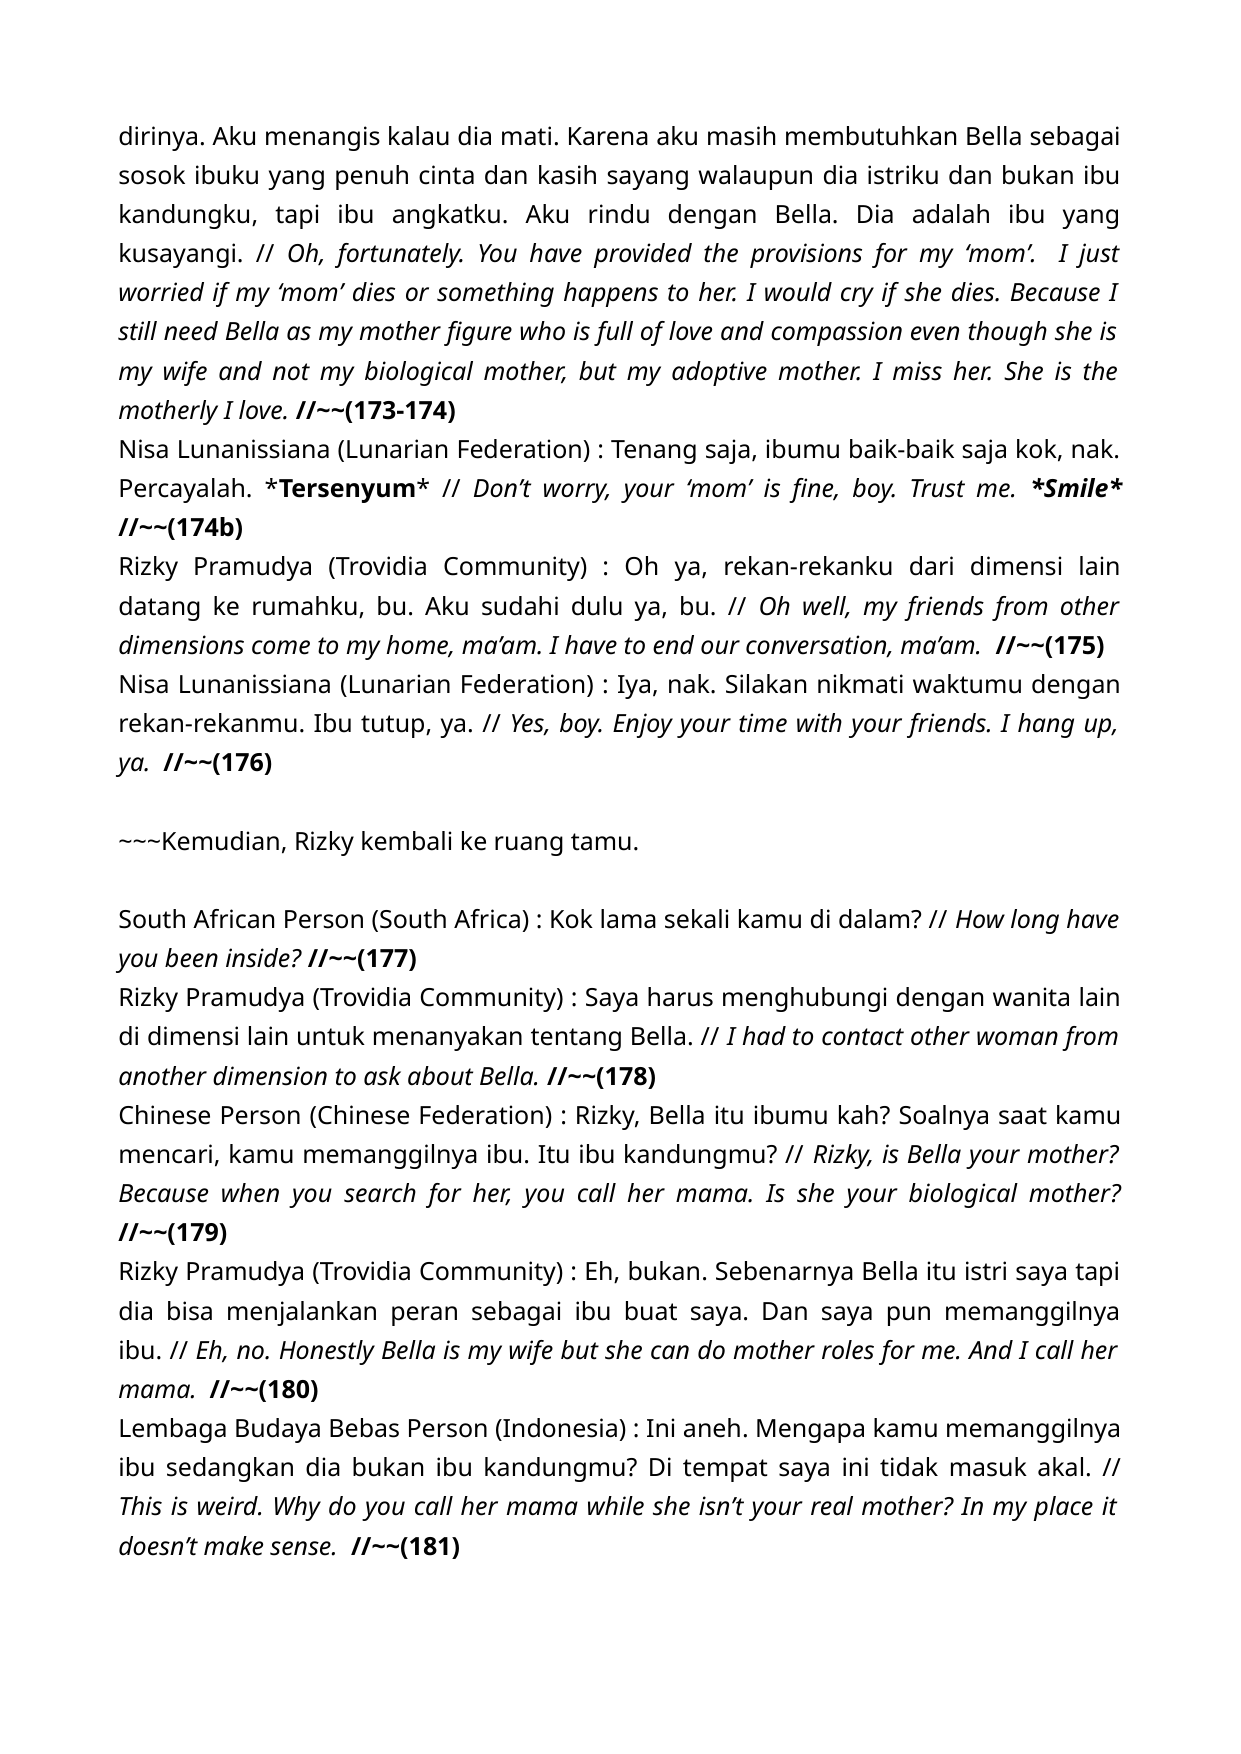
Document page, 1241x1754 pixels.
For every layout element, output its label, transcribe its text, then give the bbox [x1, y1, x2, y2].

text ~~~Kemudian, Rizky kembali ke ruang tamu. [118, 823, 1122, 857]
text Lembaga Budaya Bebas Person (Indonesia) : Ini aneh. Mengapa kamu memanggilnya ibu sedangkan dia bukan ibu kandungmu? Di tempat saya ini tidak masuk akal. // This is weird. Why do you call her mama while she isn’t your real mother? In my place it doesn’t make sense. //~~(181) [118, 1411, 1122, 1562]
text Rizky Pramudya (Trovidia Community) : Eh, bukan. Sebenarnya Bella itu istri saya tapi dia bisa menjalankan peran sebagai ibu buat saya. Dan saya pun memanggilnya ibu. // Eh, no. Honestly Bella is my wife but she can do mother roles for me. And I call her mama. //~~(180) [118, 1254, 1122, 1406]
text dirinya. Aku menangis kalau dia mati. Karena aku masih membutuhkan Bella sebagai sosok ibuku yang penuh cinta dan kasih sayang walaupun dia istriku dan bukan ibu kandungku, tapi ibu angkatku. Aku rindu dengan Bella. Dia adalah ibu yang kusayangi. // Oh, fortunately. You have provided the provisions for my ‘mom’. I just worried if my ‘mom’ dies or something happens to her. I would cry if she dies. Because I still need Bella as my mother figure who is full of love and compassion even though she is my wife and not my biological mother, but my adoptive mother. I miss her. She is the motherly I love. //~~(173-174) [118, 118, 1122, 426]
text South African Person (South Africa) : Kok lama sekali kamu di dalam? // How long have you been inside? //~~(177) [118, 901, 1122, 975]
text Nisa Lunanissiana (Lunarian Federation) : Tenang saja, ibumu baik-baik saja kok, nak. Percayalah. *Tersenyum* // Don’t worry, your ‘mom’ is fine, boy. Trust me. *Smile* //~~(174b) [118, 431, 1122, 544]
text Rizky Pramudya (Trovidia Community) : Saya harus menghubungi dengan wanita lain di dimensi lain untuk menanyakan tentang Bella. // I had to contact other woman from another dimension to ask about Bella. //~~(178) [118, 980, 1122, 1092]
text Chinese Person (Chinese Federation) : Rizky, Bella itu ibumu kah? Soalnya saat kamu mencari, kamu memanggilnya ibu. Itu ibu kandungmu? // Rizky, is Bella your mother? Because when you search for her, you call her mama. Is she your biological mother? //~~(179) [118, 1097, 1122, 1249]
text Nisa Lunanissiana (Lunarian Federation) : Iya, nak. Silakan nikmati waktumu dengan rekan-rekanmu. Ibu tutup, ya. // Yes, boy. Enjoy your time with your friends. I hang up, ya. //~~(176) [118, 666, 1122, 779]
text Rizky Pramudya (Trovidia Community) : Oh ya, rekan-rekanku dari dimensi lain datang ke rumahku, bu. Aku sudahi dulu ya, bu. // Oh well, my friends from other dimensions come to my home, ma’am. I have to end our conversation, ma’am. //~~(175) [118, 549, 1122, 661]
